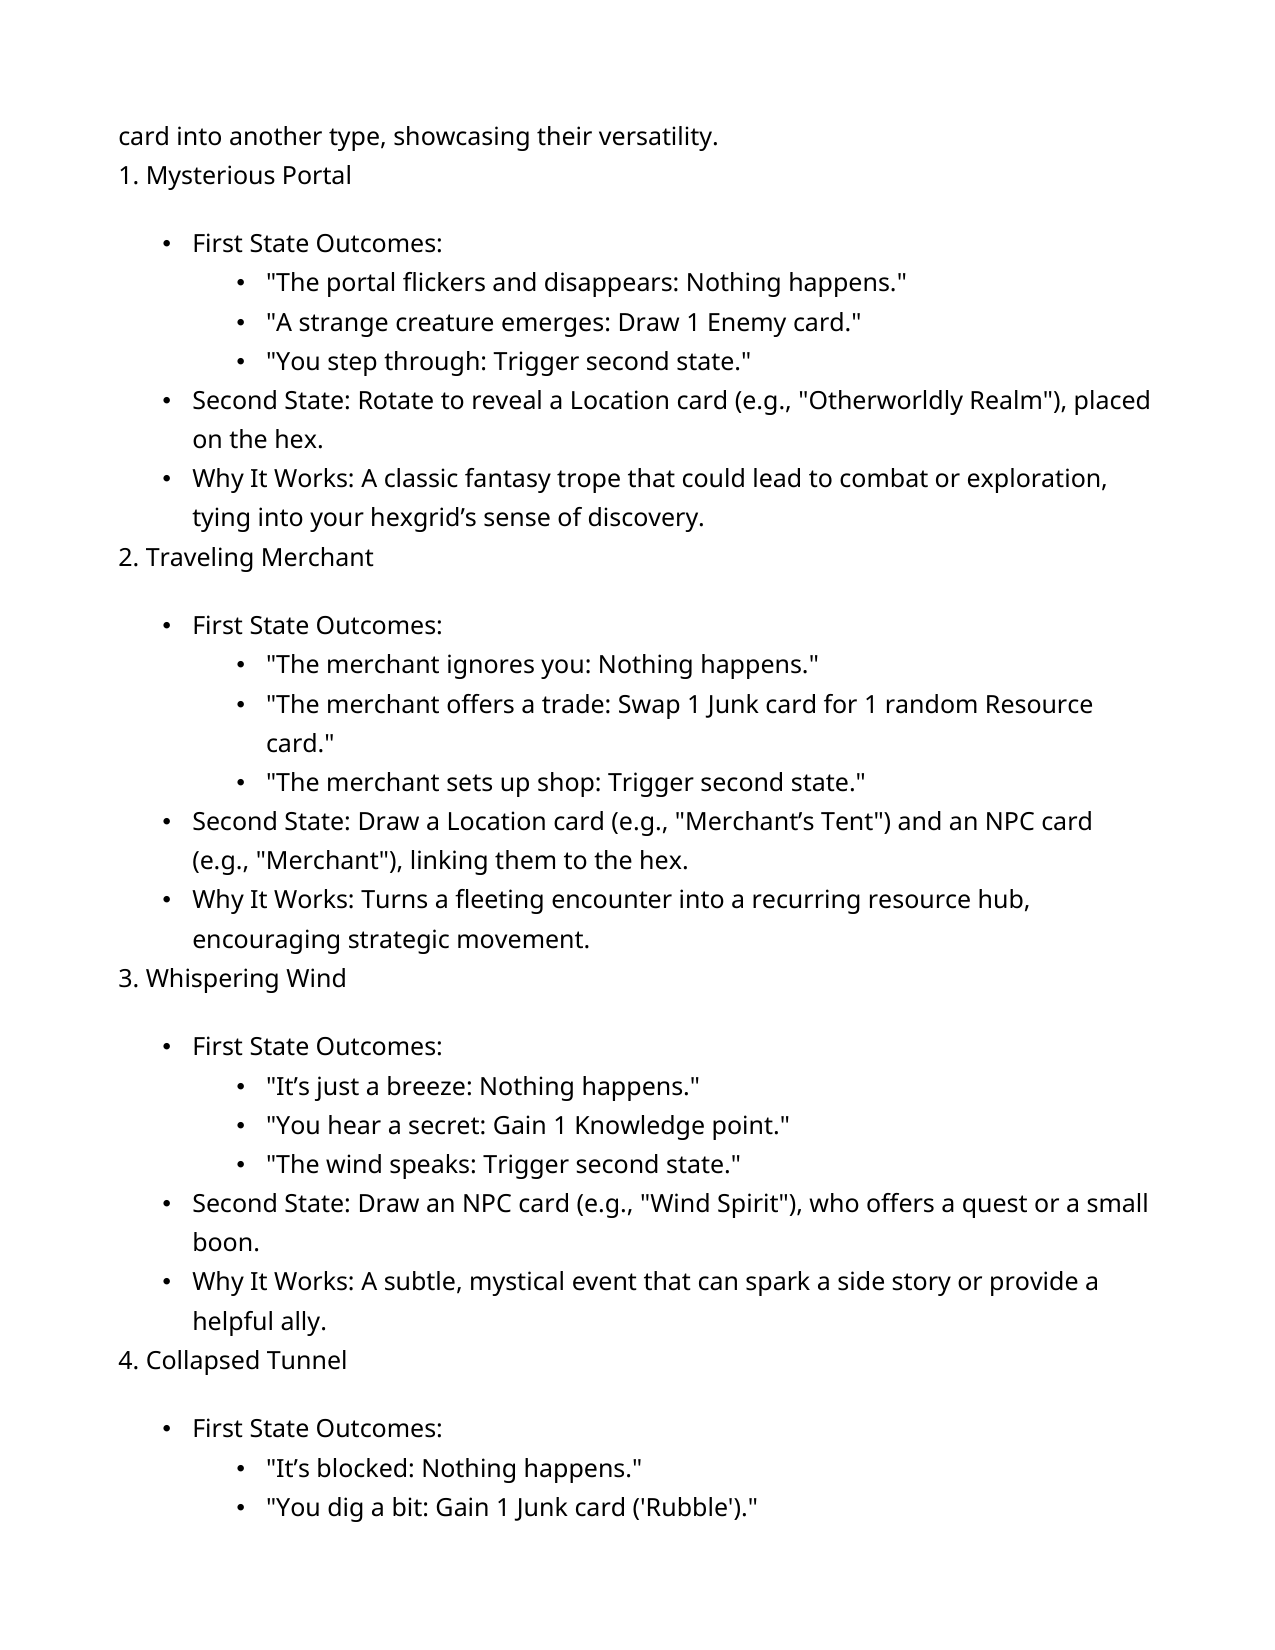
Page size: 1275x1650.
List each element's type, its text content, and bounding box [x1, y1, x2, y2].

list "It’s just a breeze: Nothing happens." [236, 1068, 1157, 1102]
list Second State: Draw a Location card (e.g., "Merchant’s Tent") and an NPC card (e.g., "Merchant"), linking them to the hex. [162, 804, 1157, 877]
list "You hear a secret: Gain 1 Knowledge point." [236, 1107, 1157, 1141]
list "It’s blocked: Nothing happens." [236, 1450, 1157, 1484]
text 3. Whispering Wind [118, 960, 1157, 994]
list First State Outcomes: [162, 1411, 1157, 1445]
list "The portal flickers and disappears: Nothing happens." [236, 265, 1157, 299]
list "The merchant ignores you: Nothing happens." [236, 647, 1157, 681]
text 1. Mysterious Portal [118, 157, 1157, 191]
list First State Outcomes: [162, 226, 1157, 260]
list Why It Works: A classic fantasy trope that could lead to combat or exploration, tying into your hexgrid’s sense of discovery. [162, 461, 1157, 534]
list First State Outcomes: [162, 1029, 1157, 1063]
list "You dig a bit: Gain 1 Junk card ('Rubble')." [236, 1489, 1157, 1523]
list Second State: Rotate to reveal a Location card (e.g., "Otherworldly Realm"), placed on the hex. [162, 383, 1157, 456]
list Why It Works: Turns a fleeting encounter into a recurring resource hub, encouraging strategic movement. [162, 882, 1157, 955]
text 4. Collapsed Tunnel [118, 1342, 1157, 1376]
list "The merchant sets up shop: Trigger second state." [236, 764, 1157, 799]
list "A strange creature emerges: Draw 1 Enemy card." [236, 304, 1157, 338]
list "The wind speaks: Trigger second state." [236, 1147, 1157, 1181]
text card into another type, showcasing their versatility. [118, 118, 1157, 152]
list Why It Works: A subtle, mystical event that can spark a side story or provide a helpful ally. [162, 1264, 1157, 1337]
text 2. Traveling Merchant [118, 539, 1157, 573]
list Second State: Draw an NPC card (e.g., "Wind Spirit"), who offers a quest or a small boon. [162, 1186, 1157, 1259]
list First State Outcomes: [162, 608, 1157, 642]
list "The merchant offers a trade: Swap 1 Junk card for 1 random Resource card." [236, 686, 1157, 759]
list "You step through: Trigger second state." [236, 343, 1157, 377]
